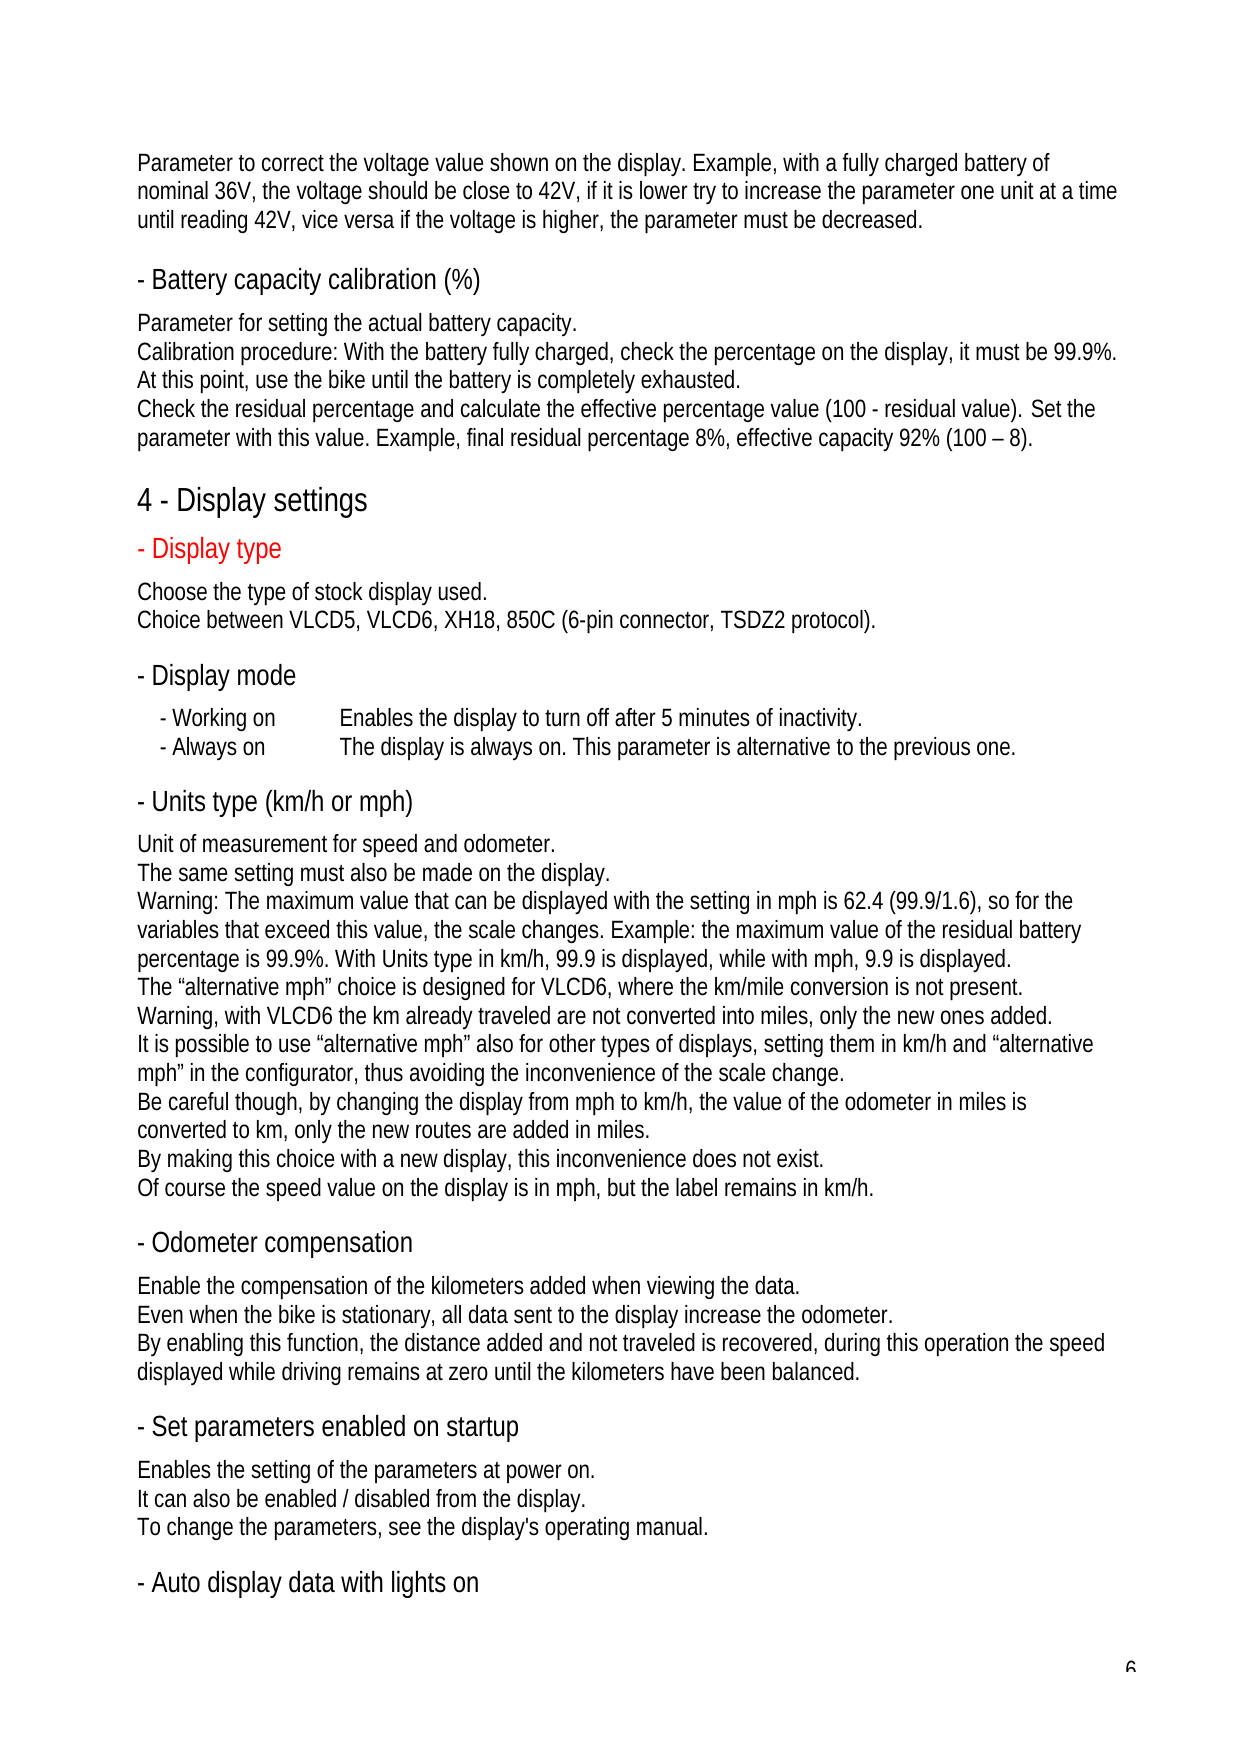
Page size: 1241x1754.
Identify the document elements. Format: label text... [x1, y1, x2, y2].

text Enables the setting of the parameters at power on. [137, 1455, 1122, 1484]
text - Odometer compensation [137, 1225, 1122, 1258]
subtitle Calibration procedure: With the battery fully charged, check the percentage on the display, it must be 99.9%. [137, 337, 1122, 365]
subtitle It can also be enabled / disabled from the display. [137, 1484, 1122, 1512]
subtitle - Always on The display is always on. This parameter is alternative to the previous one. [159, 731, 1122, 760]
text Warning, with VLCD6 the km already traveled are not converted into miles, only the new ones added. [137, 1001, 1122, 1029]
subtitle At this point, use the bike until the battery is completely exhausted. [137, 365, 1122, 394]
subtitle Check the residual percentage and calculate the effective percentage value (100 - residual value). Set the [137, 394, 1122, 423]
subtitle Parameter for setting the actual battery capacity. [137, 308, 1122, 337]
text Even when the bike is stationary, all data sent to the display increase the odometer. [137, 1299, 1122, 1328]
text - Units type (km/h or mph) [137, 784, 1122, 817]
text By making this choice with a new display, this inconvenience does not exist. [137, 1144, 1122, 1173]
text Enable the compensation of the kilometers added when viewing the data. [137, 1271, 1122, 1299]
subtitle - Working on Enables the display to turn off after 5 minutes of inactivity. [159, 703, 1122, 731]
text - Display mode [137, 658, 1122, 691]
text By enabling this function, the distance added and not traveled is recovered, during this operation the speed displayed while driving remains at zero until the kilometers have been balanced. [137, 1328, 1122, 1386]
subtitle parameter with this value. Example, final residual percentage 8%, effective capacity 92% (100 – 8). [137, 423, 1122, 451]
text - Display type [137, 531, 1122, 564]
text - Battery capacity calibration (%) [137, 262, 1122, 296]
text - Set parameters enabled on startup [137, 1409, 1122, 1443]
text Choice between VLCD5, VLCD6, XH18, 850C (6-pin connector, TSDZ2 protocol). [137, 605, 1122, 634]
subtitle To change the parameters, see the display's operating manual. [137, 1512, 1122, 1541]
text Parameter to correct the voltage value shown on the display. Example, with a fully charged battery of nominal 36V, the voltage should be close to 42V, if it is lower try to increase the parameter one unit at a time until reading 42V, vice versa if the voltage is higher, the parameter must be decreased. [137, 148, 1122, 233]
text The “alternative mph” choice is designed for VLCD6, where the km/mile conversion is not present. [137, 972, 1122, 1001]
text - Auto display data with lights on [137, 1565, 1122, 1598]
text Choose the type of stock display used. [137, 577, 1122, 605]
text The same setting must also be made on the display. [137, 858, 1122, 886]
text Unit of measurement for speed and odometer. [137, 829, 1122, 858]
text 4 - Display settings [137, 480, 1122, 518]
text It is possible to use “alternative mph” also for other types of displays, setting them in km/h and “alternative mph” in the configurator, thus avoiding the inconvenience of the scale change. [137, 1029, 1122, 1087]
text Be careful though, by changing the display from mph to km/h, the value of the odometer in miles is converted to km, only the new routes are added in miles. [137, 1087, 1122, 1144]
text Of course the speed value on the display is in mph, but the label remains in km/h. [137, 1173, 1122, 1201]
text Warning: The maximum value that can be displayed with the setting in mph is 62.4 (99.9/1.6), so for the variables that exceed this value, the scale changes. Example: the maximum value of the residual battery percentage is 99.9%. With Units type in km/h, 99.9 is displayed, while with mph, 9.9 is displayed. [137, 886, 1122, 972]
